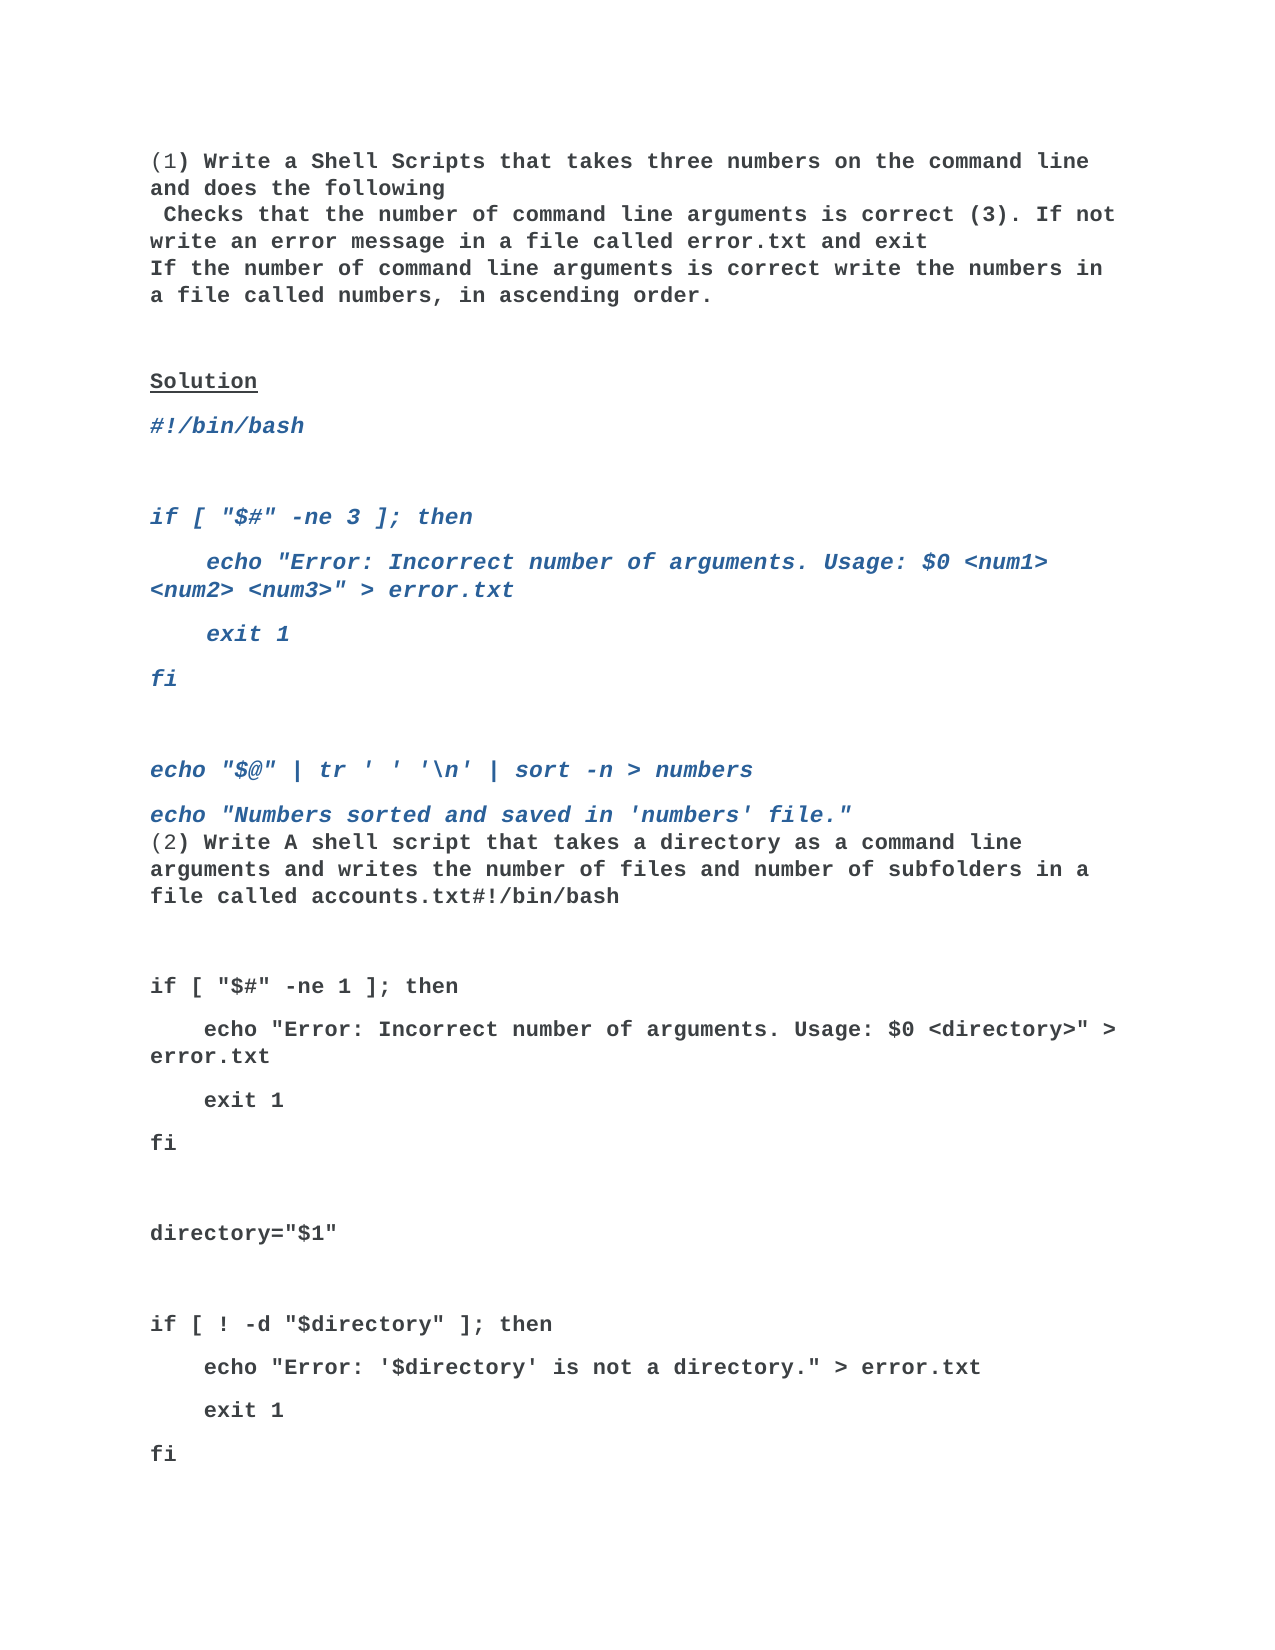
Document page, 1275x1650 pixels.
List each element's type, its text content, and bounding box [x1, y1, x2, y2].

text Solution [150, 371, 1125, 396]
text directory="$1" [150, 1222, 1125, 1247]
text #!/bin/bash [150, 414, 1125, 440]
text (1) Write a Shell Scripts that takes three numbers on the command line and does the following Checks that the number of command line arguments is correct (3). If not write an error message in a file called error.txt and exit If the number of command line arguments is correct write the numbers in a file called numbers, in ascending order. [150, 150, 1125, 309]
text fi [150, 667, 1125, 693]
text fi [150, 1132, 1125, 1157]
text echo "Error: Incorrect number of arguments. Usage: $0 <directory>" > error.txt [150, 1018, 1125, 1070]
text if [ "$#" -ne 3 ]; then [150, 506, 1125, 532]
text echo "$@" | tr ' ' '\n' | sort -n > numbers [150, 759, 1125, 785]
text fi [150, 1443, 1125, 1468]
text exit 1 [150, 1089, 1125, 1113]
text echo "Numbers sorted and saved in 'numbers' file." (2) Write A shell script that takes a directory as a command line arguments and writes the number of files and number of subfolders in a file called accounts.txt#!/bin/bash [150, 803, 1125, 909]
text if [ "$#" -ne 1 ]; then [150, 975, 1125, 1000]
text exit 1 [150, 623, 1125, 649]
text if [ ! -d "$directory" ]; then [150, 1313, 1125, 1338]
text exit 1 [150, 1400, 1125, 1424]
text echo "Error: Incorrect number of arguments. Usage: $0 <num1> <num2> <num3>" > error.txt [150, 550, 1125, 604]
text echo "Error: '$directory' is not a directory." > error.txt [150, 1356, 1125, 1381]
